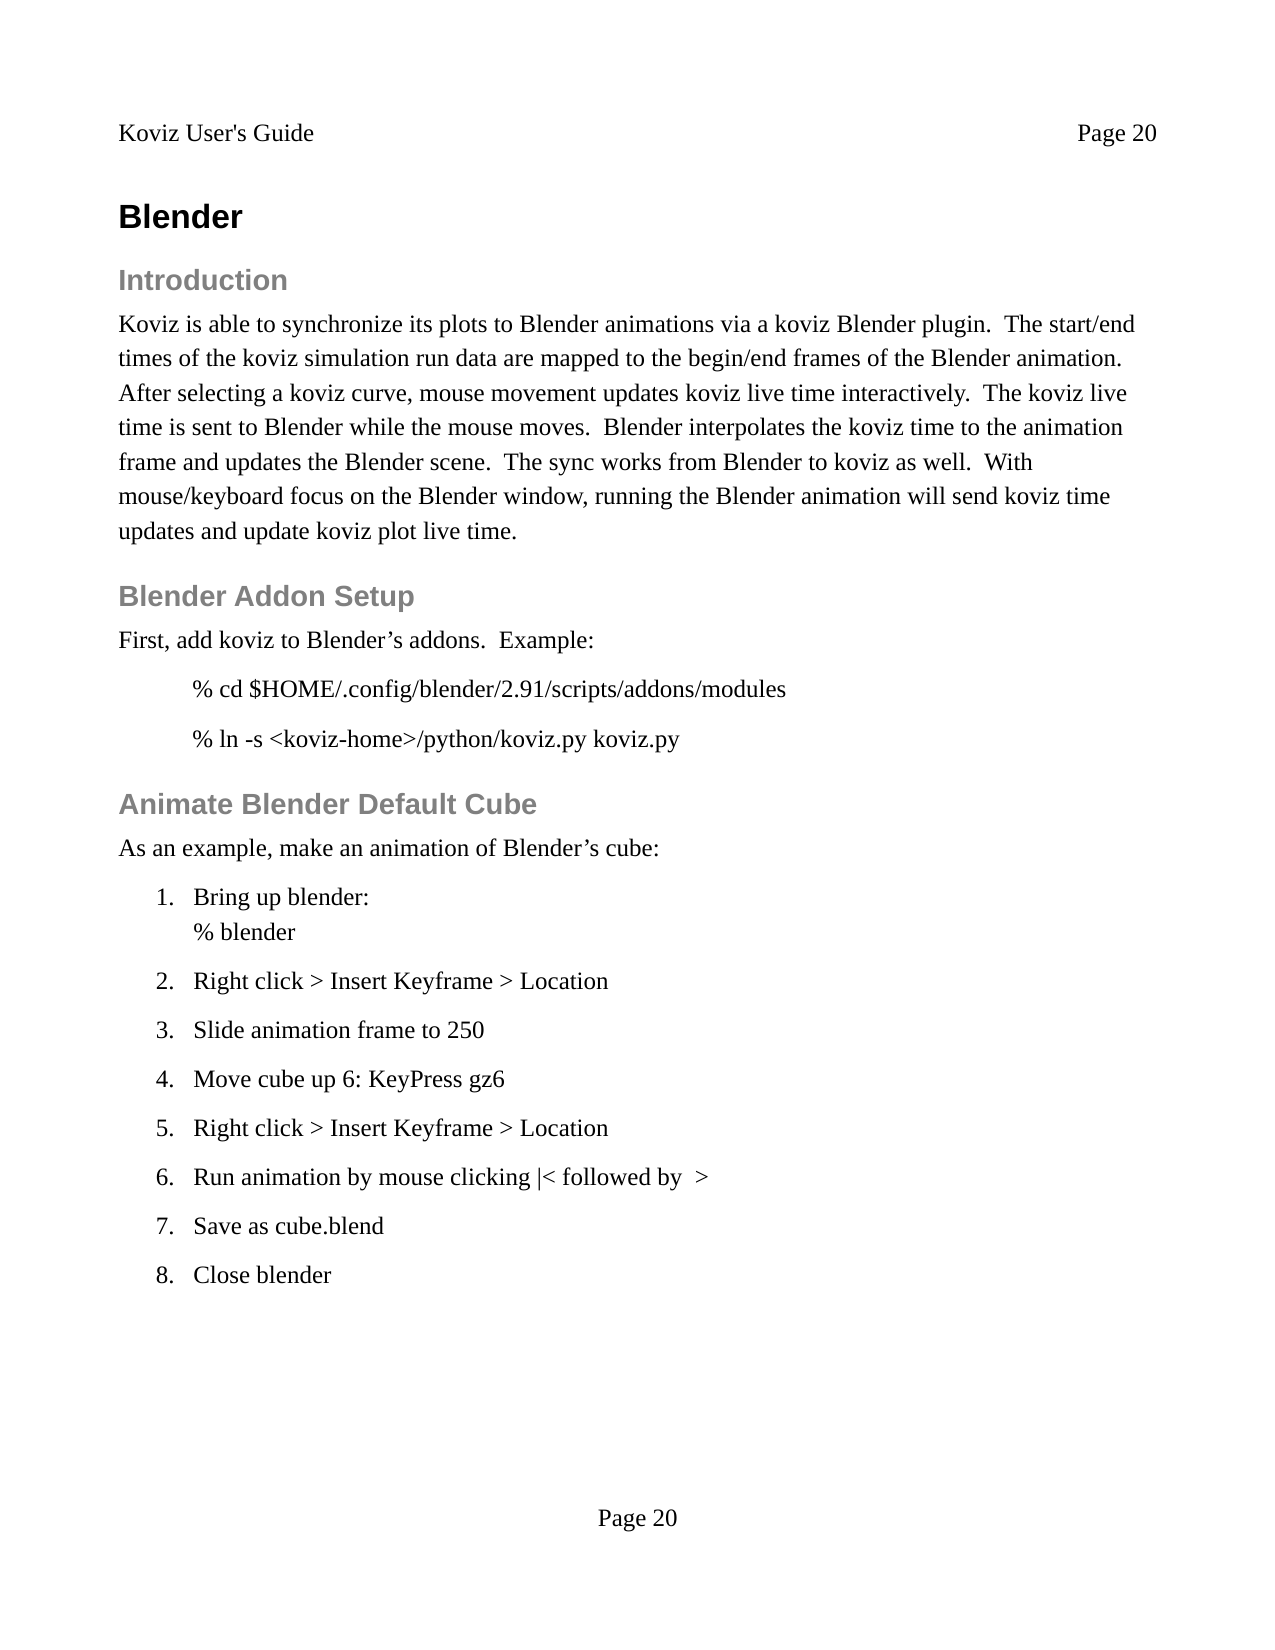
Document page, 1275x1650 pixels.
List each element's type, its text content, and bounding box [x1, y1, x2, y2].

subtitle Blender Addon Setup [118, 579, 1157, 613]
subtitle Introduction [118, 263, 1157, 296]
subtitle Blender [118, 197, 1157, 236]
text Koviz is able to synchronize its plots to Blender animations via a koviz Blender plugin. The start/end times of the koviz simulation run data are mapped to the begin/end frames of the Blender animation. After selecting a koviz curve, mouse movement updates koviz live time interactively. The koviz live time is sent to Blender while the mouse moves. Blender interpolates the koviz time to the animation frame and updates the Blender scene. The sync works from Blender to koviz as well. With mouse/keyboard focus on the Blender window, running the Blender animation will send koviz time updates and update koviz plot live time. [118, 309, 1157, 544]
text First, add koviz to Blender’s addons. Example: [118, 626, 1157, 654]
list Bring up blender: % blender [156, 882, 1157, 946]
list Run animation by mouse clicking |< followed by > [156, 1162, 1157, 1191]
list Slide animation frame to 250 [156, 1015, 1157, 1044]
list Close blender [156, 1260, 1157, 1289]
text % ln -s <koviz-home>/python/koviz.py koviz.py [192, 724, 1157, 752]
subtitle Animate Blender Default Cube [118, 787, 1157, 821]
list Right click > Insert Keyframe > Location [156, 966, 1157, 995]
list Right click > Insert Keyframe > Location [156, 1113, 1157, 1142]
text As an example, make an animation of Blender’s cube: [118, 833, 1157, 862]
list Save as cube.blend [156, 1211, 1157, 1240]
text % cd $HOME/.config/blender/2.91/scripts/addons/modules [192, 674, 1157, 703]
list Move cube up 6: KeyPress gz6 [156, 1064, 1157, 1093]
